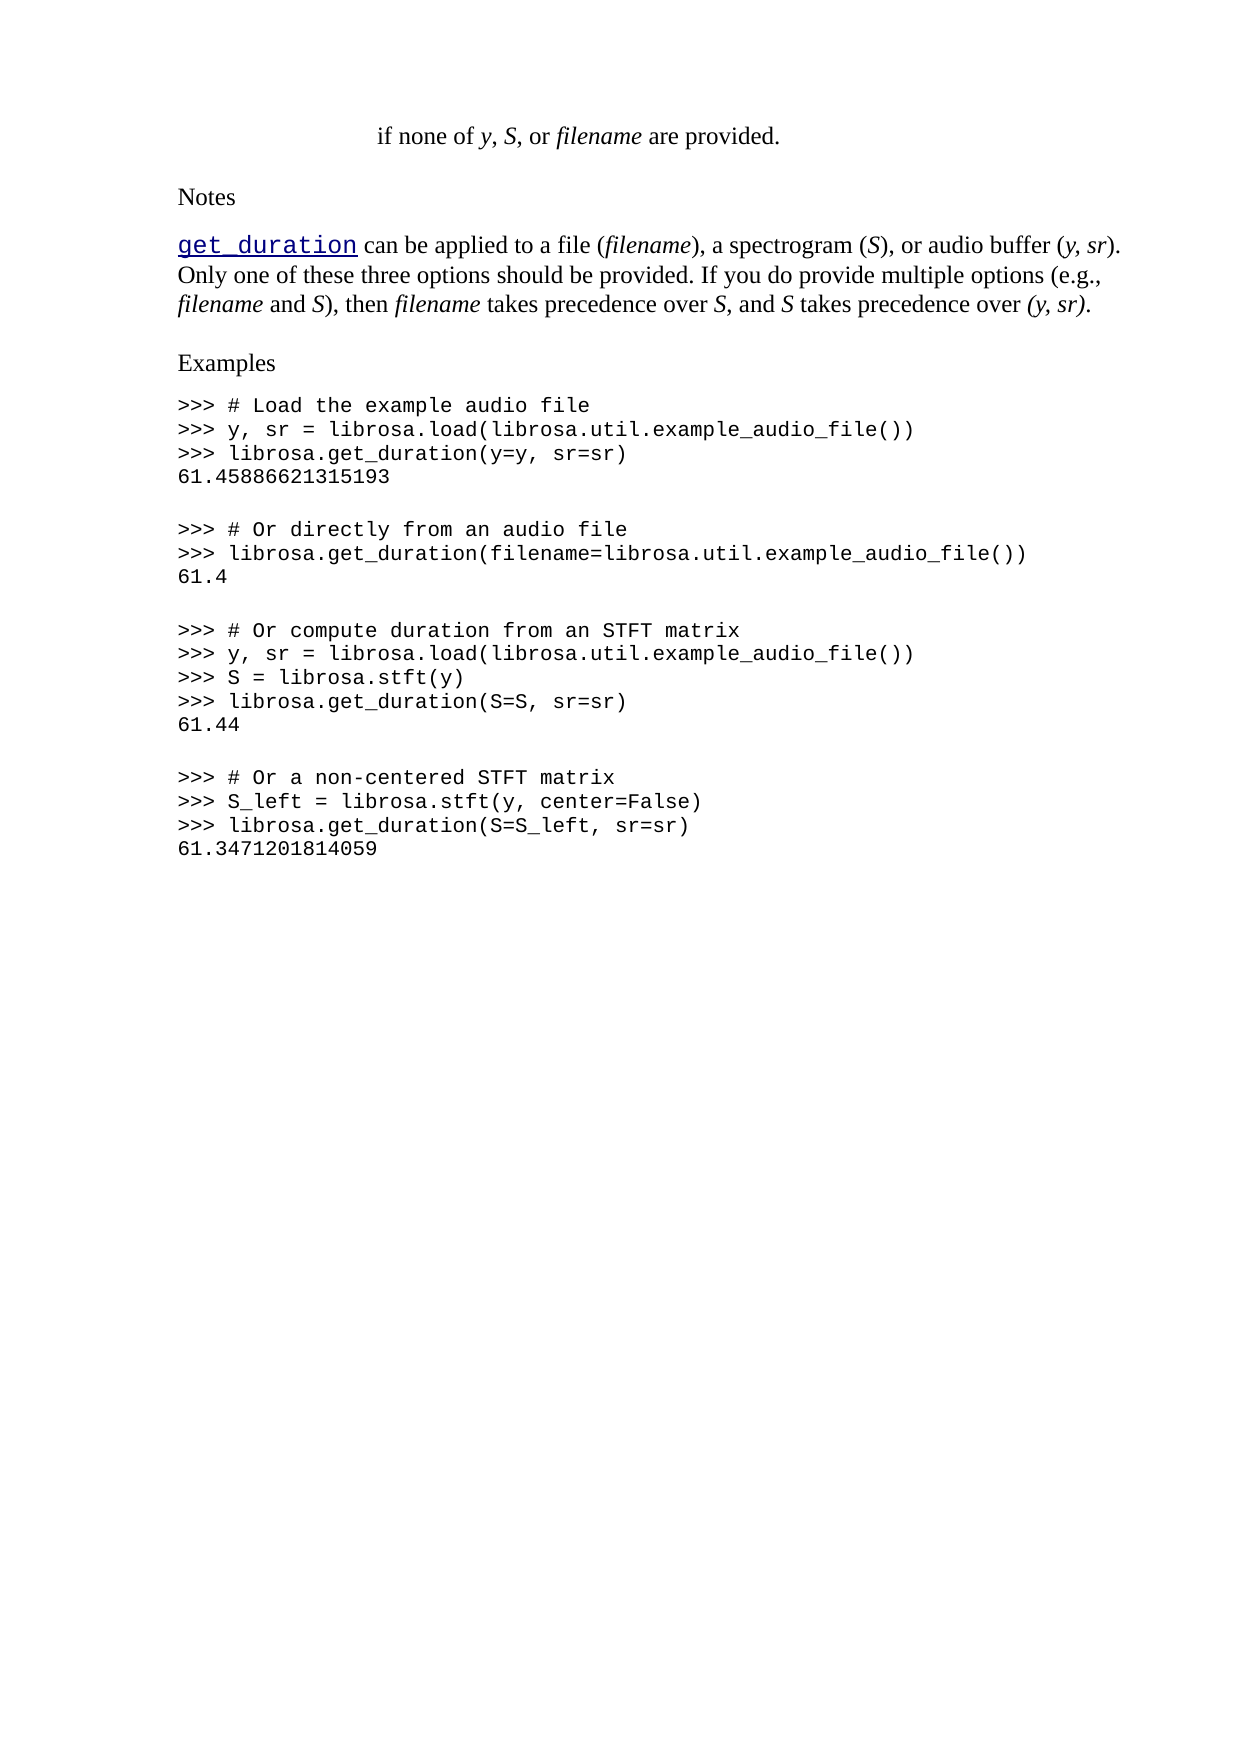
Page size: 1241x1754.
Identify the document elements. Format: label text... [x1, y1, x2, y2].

text >>> librosa.get_duration(S=S, sr=sr) [177, 691, 1122, 714]
text Notes [177, 182, 1122, 211]
text 61.45886621315193 [177, 466, 1122, 490]
text >>> y, sr = librosa.load(librosa.util.example_audio_file()) [177, 419, 1122, 442]
text >>> librosa.get_duration(S=S_left, sr=sr) [177, 815, 1122, 838]
text 61.44 [177, 714, 1122, 738]
text >>> # Or a non-centered STFT matrix [177, 767, 1122, 791]
text 61.3471201814059 [177, 838, 1122, 862]
text >>> # Or compute duration from an STFT matrix [177, 620, 1122, 643]
list get_duration can be applied to a file (filename), a spectrogram (S), or audio buffer (y, sr). Only one of these three options should be provided. If you do provide multiple options (e.g., filename and S), then filename takes precedence over S, and S takes precedence over (y, sr). [177, 230, 1122, 318]
text >>> librosa.get_duration(y=y, sr=sr) [177, 442, 1122, 466]
text >>> S_left = librosa.stft(y, center=False) [177, 791, 1122, 815]
text >>> S = librosa.stft(y) [177, 667, 1122, 691]
text >>> # Or directly from an audio file [177, 519, 1122, 543]
text >>> librosa.get_duration(filename=librosa.util.example_audio_file()) [177, 543, 1122, 567]
text Examples [177, 348, 1122, 376]
table_cell [177, 118, 315, 182]
text 61.4 [177, 567, 1122, 590]
text >>> # Load the example audio file [177, 395, 1122, 419]
text >>> y, sr = librosa.load(librosa.util.example_audio_file()) [177, 643, 1122, 667]
table_cell if none of y, S, or filename are provided. [315, 118, 1122, 182]
